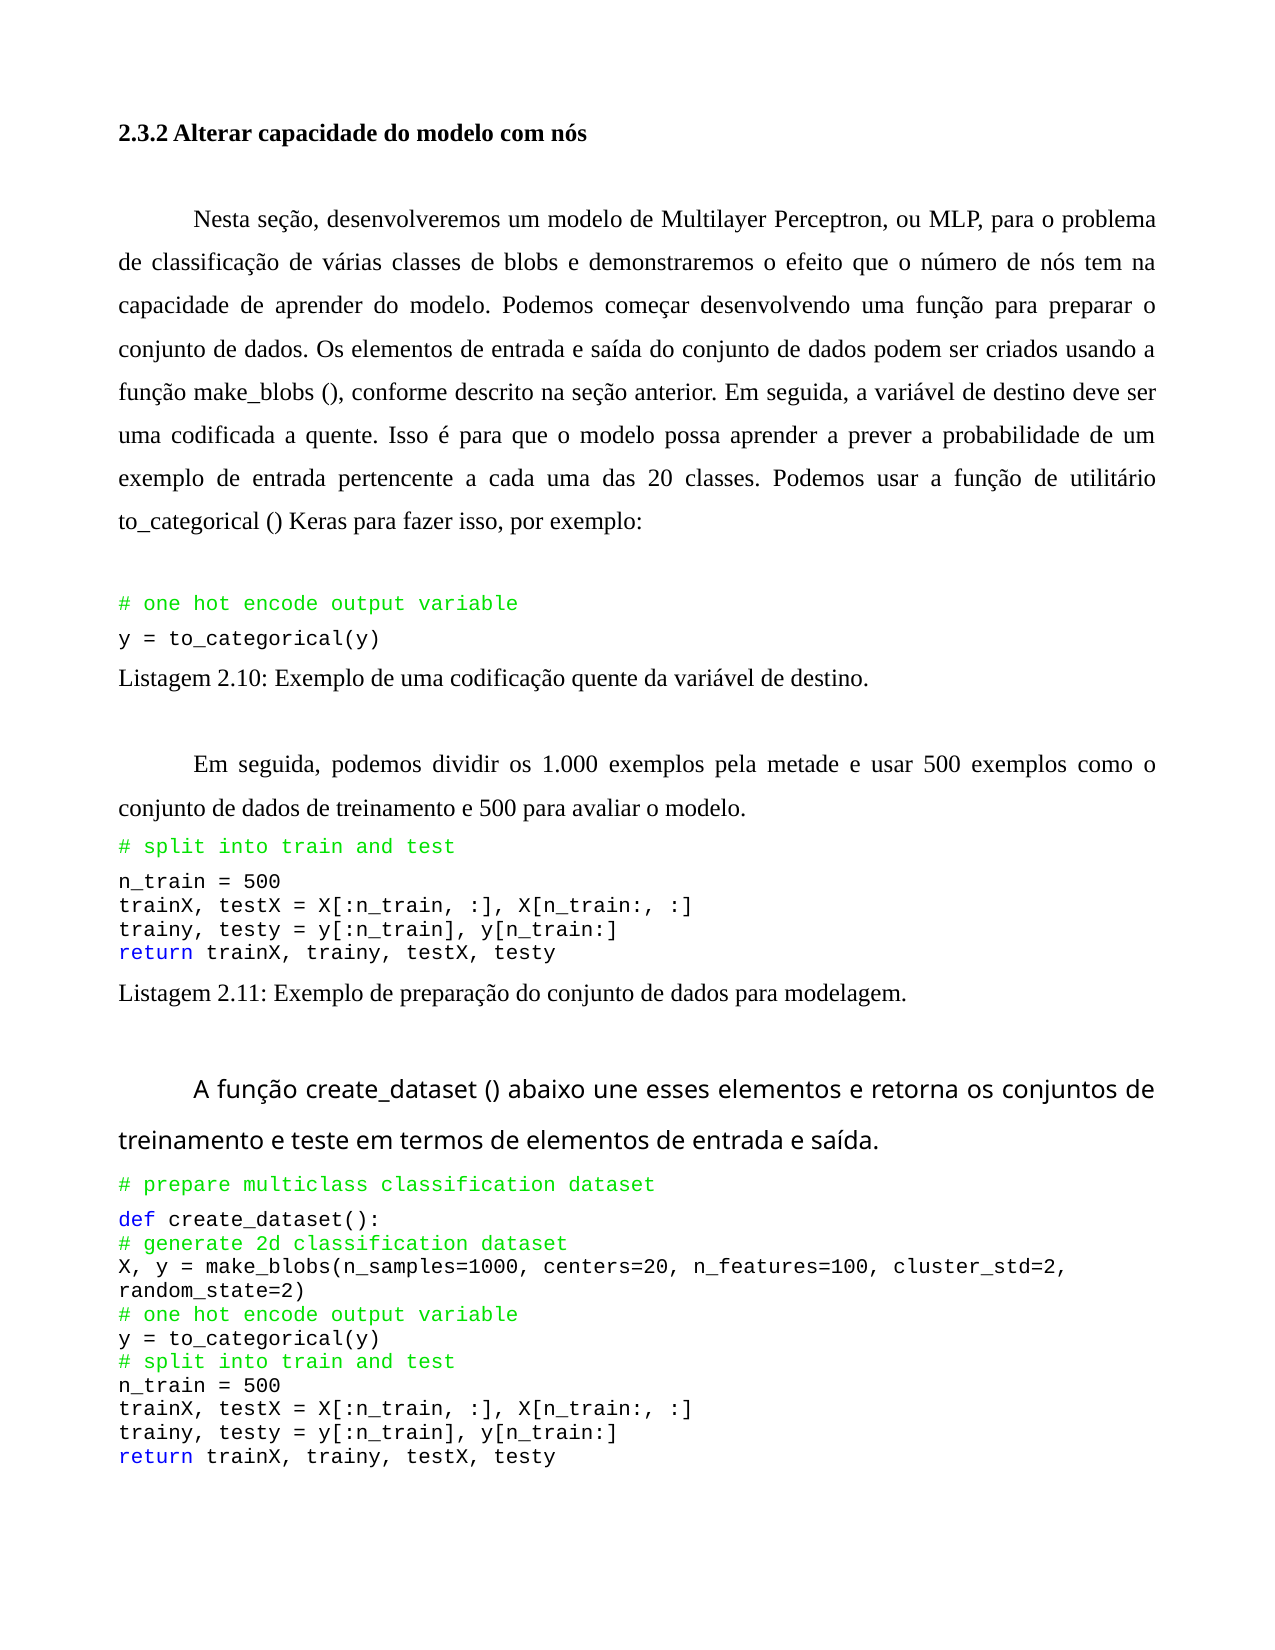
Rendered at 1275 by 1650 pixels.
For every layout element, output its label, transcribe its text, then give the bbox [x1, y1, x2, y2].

text trainX, testX = X[:n_train, :], X[n_train:, :] [118, 1398, 1157, 1422]
text y = to_categorical(y) [118, 1327, 1157, 1351]
text return trainX, trainy, testX, testy [118, 1446, 1157, 1469]
text random_state=2) [118, 1280, 1157, 1304]
text n_train = 500 [118, 1375, 1157, 1398]
text trainy, testy = y[:n_train], y[n_train:] [118, 1422, 1157, 1446]
text # split into train and test [118, 1351, 1157, 1375]
text X, y = make_blobs(n_samples=1000, centers=20, n_features=100, cluster_std=2, [118, 1257, 1157, 1280]
text n_train = 500 [118, 871, 1157, 895]
text trainy, testy = y[:n_train], y[n_train:] [118, 918, 1157, 942]
text # one hot encode output variable [118, 592, 1157, 616]
text Listagem 2.10: Exemplo de uma codificação quente da variável de destino. [118, 663, 1157, 692]
text Em seguida, podemos dividir os 1.000 exemplos pela metade e usar 500 exemplos como o conjunto de dados de treinamento e 500 para avaliar o modelo. [118, 749, 1157, 821]
text # generate 2d classification dataset [118, 1233, 1157, 1257]
text # prepare multiclass classification dataset [118, 1174, 1157, 1197]
text # split into train and test [118, 836, 1157, 859]
text Listagem 2.11: Exemplo de preparação do conjunto de dados para modelagem. [118, 978, 1157, 1006]
text # one hot encode output variable [118, 1304, 1157, 1327]
text return trainX, trainy, testX, testy [118, 942, 1157, 966]
text trainX, testX = X[:n_train, :], X[n_train:, :] [118, 895, 1157, 918]
text 2.3.2 Alterar capacidade do modelo com nós [118, 118, 1157, 147]
text y = to_categorical(y) [118, 628, 1157, 652]
text Nesta seção, desenvolveremos um modelo de Multilayer Perceptron, ou MLP, para o problema de classificação de várias classes de blobs e demonstraremos o efeito que o número de nós tem na capacidade de aprender do modelo. Podemos começar desenvolvendo uma função para preparar o conjunto de dados. Os elementos de entrada e saída do conjunto de dados podem ser criados usando a função make_blobs (), conforme descrito na seção anterior. Em seguida, a variável de destino deve ser uma codificada a quente. Isso é para que o modelo possa aprender a prever a probabilidade de um exemplo de entrada pertencente a cada uma das 20 classes. Podemos usar a função de utilitário to_categorical () Keras para fazer isso, por exemplo: [118, 204, 1157, 535]
text def create_dataset(): [118, 1209, 1157, 1233]
text A função create_dataset () abaixo une esses elementos e retorna os conjuntos de treinamento e teste em termos de elementos de entrada e saída. [118, 1072, 1157, 1157]
